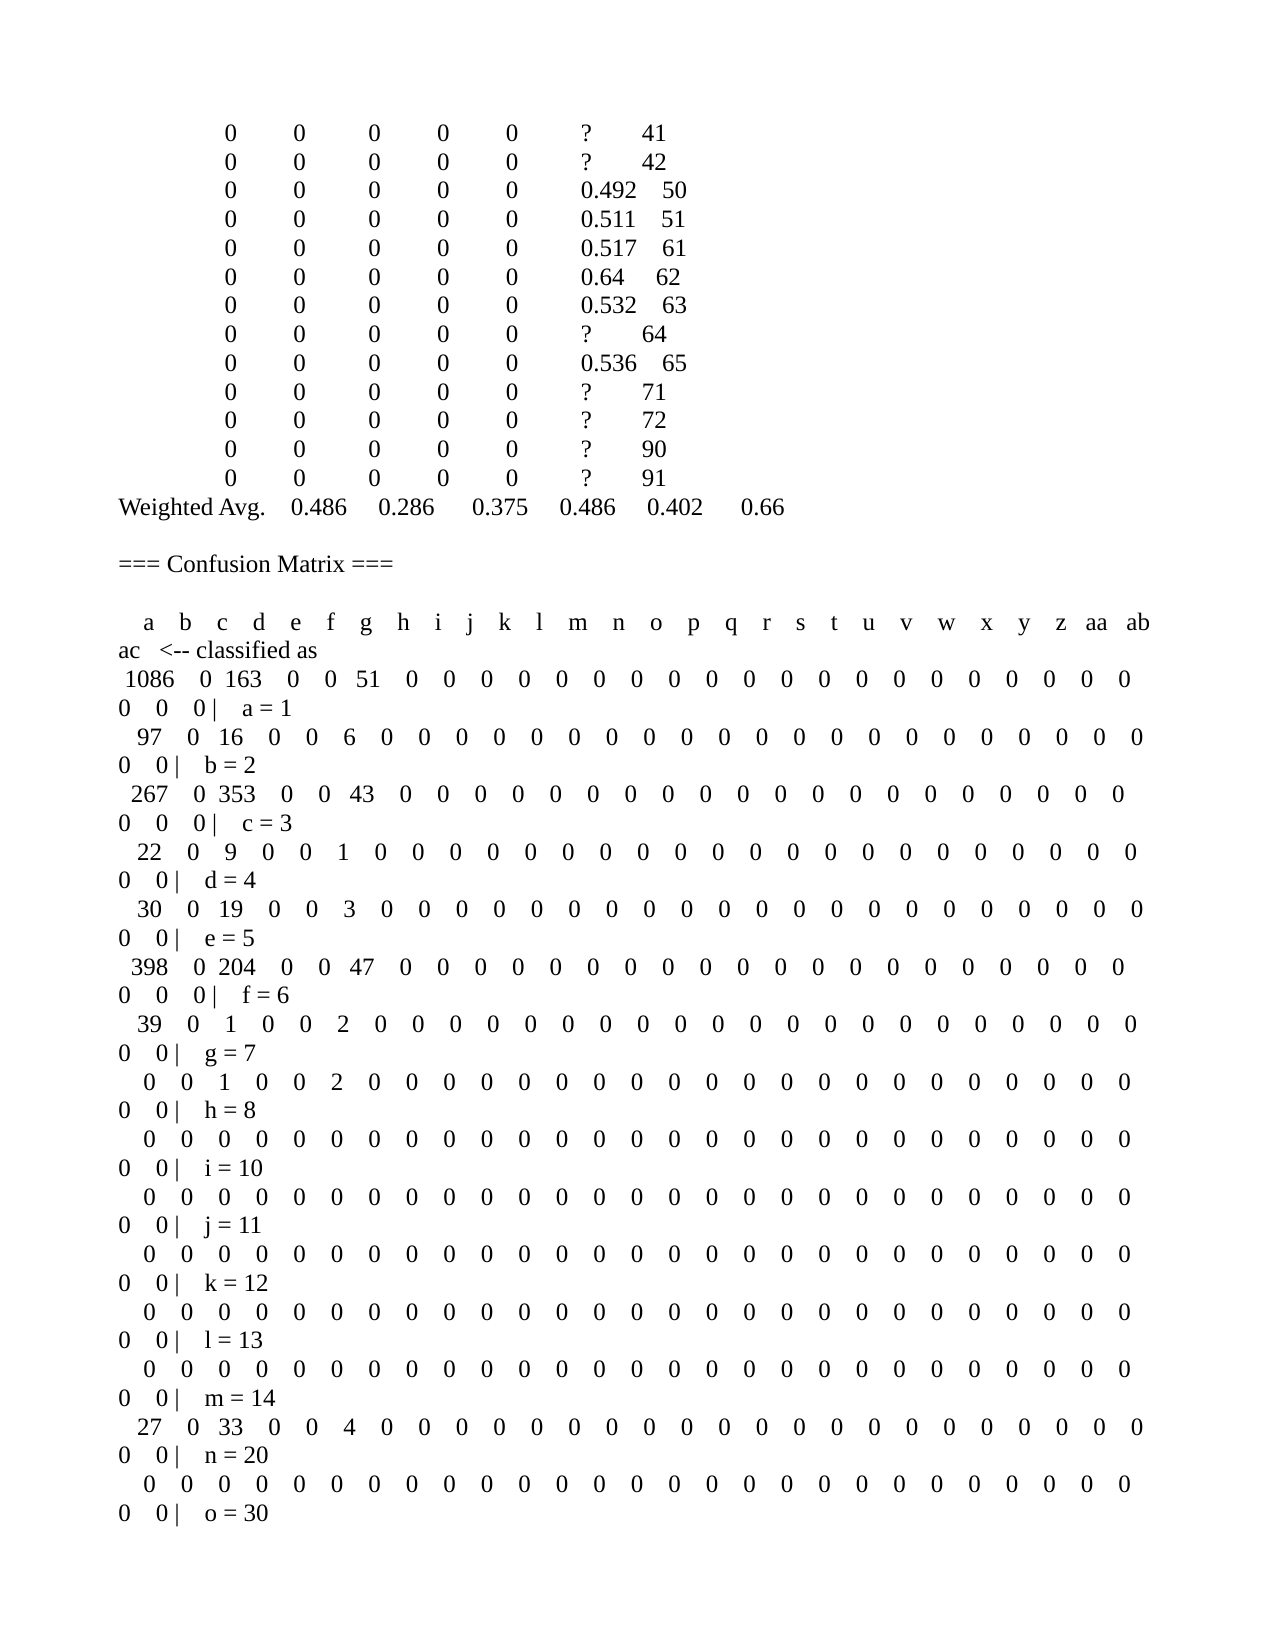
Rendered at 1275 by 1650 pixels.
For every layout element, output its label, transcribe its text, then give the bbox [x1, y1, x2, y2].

text 0 0 0 0 0 0.517 61 [118, 233, 1157, 262]
text 0 0 0 0 0 0 0 0 0 0 0 0 0 0 0 0 0 0 0 0 0 0 0 0 0 0 0 0 0 | i = 10 [118, 1124, 1157, 1182]
text 0 0 0 0 0 0 0 0 0 0 0 0 0 0 0 0 0 0 0 0 0 0 0 0 0 0 0 0 0 | o = 30 [118, 1469, 1157, 1527]
text 0 0 0 0 0 ? 41 [118, 118, 1157, 147]
text 97 0 16 0 0 6 0 0 0 0 0 0 0 0 0 0 0 0 0 0 0 0 0 0 0 0 0 0 0 | b = 2 [118, 722, 1157, 779]
text 22 0 9 0 0 1 0 0 0 0 0 0 0 0 0 0 0 0 0 0 0 0 0 0 0 0 0 0 0 | d = 4 [118, 837, 1157, 894]
text 0 0 0 0 0 0 0 0 0 0 0 0 0 0 0 0 0 0 0 0 0 0 0 0 0 0 0 0 0 | k = 12 [118, 1239, 1157, 1297]
text 0 0 0 0 0 0.532 63 [118, 291, 1157, 319]
text 0 0 0 0 0 ? 91 [118, 463, 1157, 492]
text 0 0 0 0 0 ? 64 [118, 319, 1157, 348]
text 0 0 0 0 0 ? 90 [118, 434, 1157, 463]
text 0 0 0 0 0 0 0 0 0 0 0 0 0 0 0 0 0 0 0 0 0 0 0 0 0 0 0 0 0 | j = 11 [118, 1182, 1157, 1239]
text 0 0 0 0 0 0.511 51 [118, 204, 1157, 233]
text 0 0 0 0 0 0 0 0 0 0 0 0 0 0 0 0 0 0 0 0 0 0 0 0 0 0 0 0 0 | l = 13 [118, 1297, 1157, 1354]
text === Confusion Matrix === [118, 549, 1157, 578]
text 30 0 19 0 0 3 0 0 0 0 0 0 0 0 0 0 0 0 0 0 0 0 0 0 0 0 0 0 0 | e = 5 [118, 894, 1157, 952]
text 0 0 0 0 0 0.64 62 [118, 262, 1157, 291]
text 398 0 204 0 0 47 0 0 0 0 0 0 0 0 0 0 0 0 0 0 0 0 0 0 0 0 0 0 0 | f = 6 [118, 952, 1157, 1009]
text 39 0 1 0 0 2 0 0 0 0 0 0 0 0 0 0 0 0 0 0 0 0 0 0 0 0 0 0 0 | g = 7 [118, 1009, 1157, 1067]
text 0 0 1 0 0 2 0 0 0 0 0 0 0 0 0 0 0 0 0 0 0 0 0 0 0 0 0 0 0 | h = 8 [118, 1067, 1157, 1124]
text 0 0 0 0 0 ? 72 [118, 406, 1157, 434]
text 1086 0 163 0 0 51 0 0 0 0 0 0 0 0 0 0 0 0 0 0 0 0 0 0 0 0 0 0 0 | a = 1 [118, 664, 1157, 722]
text 267 0 353 0 0 43 0 0 0 0 0 0 0 0 0 0 0 0 0 0 0 0 0 0 0 0 0 0 0 | c = 3 [118, 779, 1157, 837]
text 27 0 33 0 0 4 0 0 0 0 0 0 0 0 0 0 0 0 0 0 0 0 0 0 0 0 0 0 0 | n = 20 [118, 1412, 1157, 1469]
text 0 0 0 0 0 0.536 65 [118, 348, 1157, 377]
text Weighted Avg. 0.486 0.286 0.375 0.486 0.402 0.66 [118, 492, 1157, 521]
text a b c d e f g h i j k l m n o p q r s t u v w x y z aa ab ac <-- classified as [118, 607, 1157, 664]
text 0 0 0 0 0 ? 71 [118, 377, 1157, 406]
text 0 0 0 0 0 ? 42 [118, 147, 1157, 176]
text 0 0 0 0 0 0 0 0 0 0 0 0 0 0 0 0 0 0 0 0 0 0 0 0 0 0 0 0 0 | m = 14 [118, 1354, 1157, 1412]
text 0 0 0 0 0 0.492 50 [118, 176, 1157, 204]
